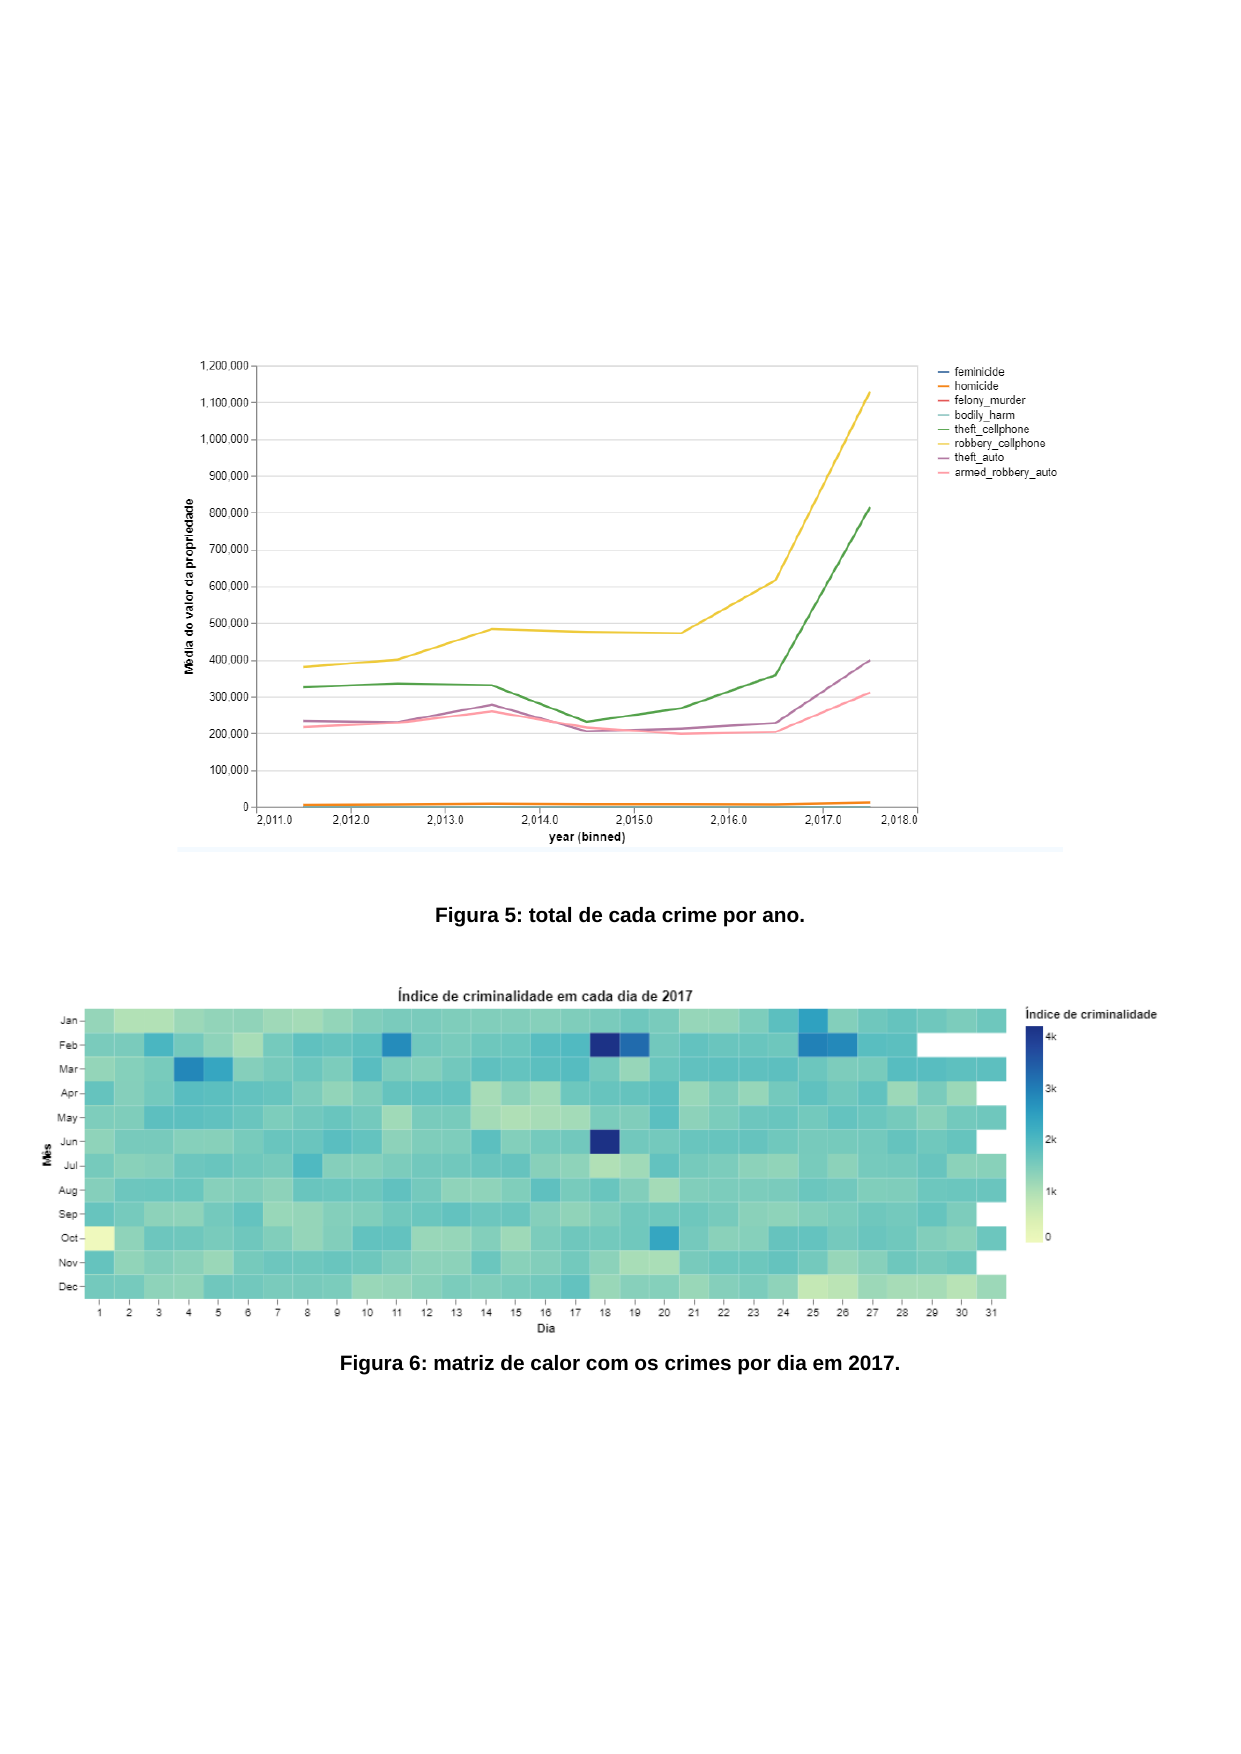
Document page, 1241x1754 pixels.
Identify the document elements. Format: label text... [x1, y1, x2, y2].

text Figura 5: total de cada crime por ano. [177, 904, 1063, 927]
text Figura 6: matriz de calor com os crimes por dia em 2017. [177, 1339, 1063, 1375]
picture [35, 986, 1163, 1339]
picture [177, 354, 1063, 852]
